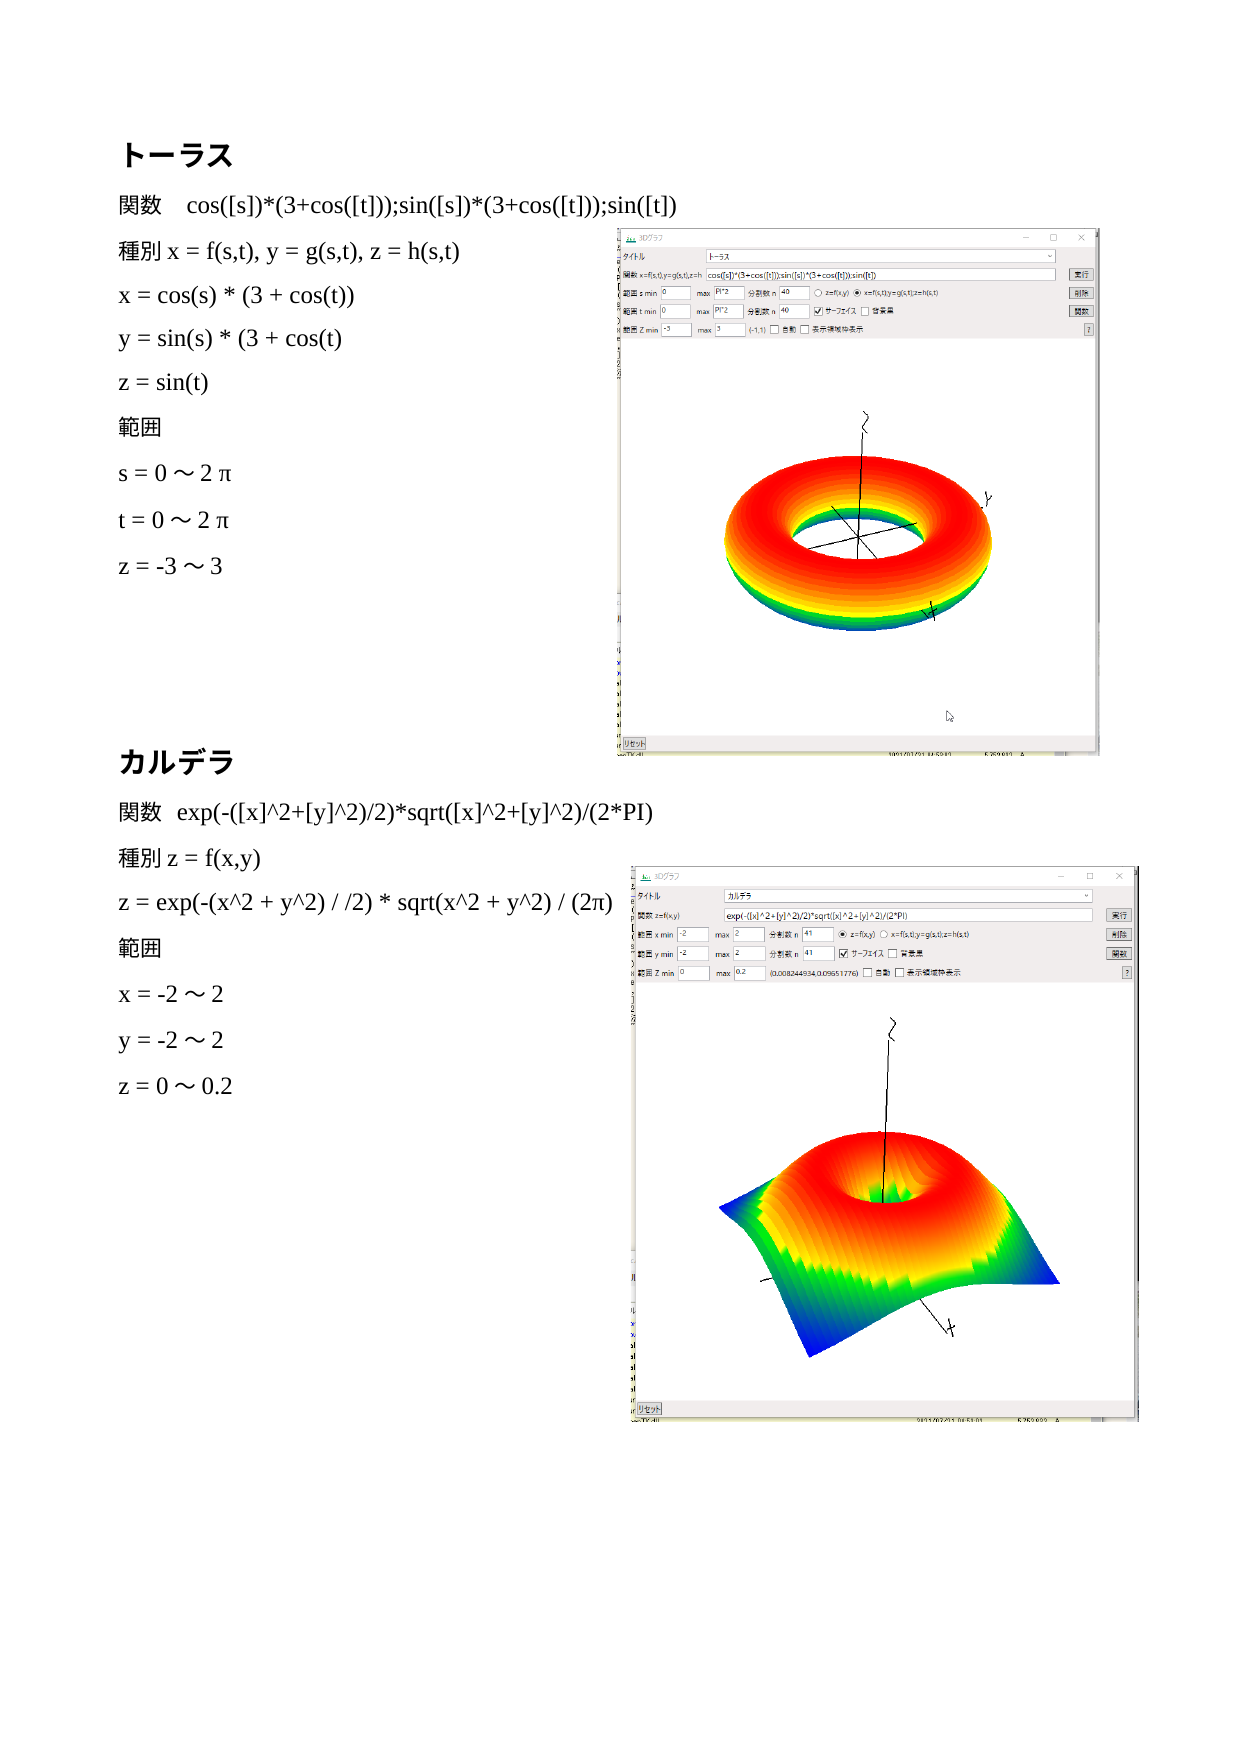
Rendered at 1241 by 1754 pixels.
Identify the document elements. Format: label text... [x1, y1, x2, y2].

picture [617, 228, 1100, 756]
text [1100, 549, 1122, 581]
text y = -2 ～ 2 [118, 1023, 630, 1055]
subtitle カルデラ [118, 740, 1122, 782]
text z = 0 ～ 0.2 [118, 1069, 630, 1101]
text x = cos(s) * (3 + cos(t)) [118, 280, 617, 309]
text y = sin(s) * (3 + cos(t) [118, 323, 617, 352]
text z = sin(t) [118, 367, 617, 396]
text [1100, 323, 1122, 352]
picture [630, 866, 1139, 1422]
text z = -3 ～ 3 [118, 549, 617, 581]
text [1100, 503, 1122, 534]
text 種別 z = f(x,y) [118, 841, 1122, 873]
text 範囲 [118, 410, 617, 442]
text 関数 cos([s])*(3+cos([t]));sin([s])*(3+cos([t]));sin([t]) [118, 188, 1122, 219]
text x = -2 ～ 2 [118, 977, 630, 1008]
text z = exp(-(x^2 + y^2) / /2) * sqrt(x^2 + y^2) / (2π) [118, 887, 630, 916]
text 種別 x = f(s,t), y = g(s,t), z = h(s,t) [118, 234, 617, 266]
text 関数 exp(-([x]^2+[y]^2)/2)*sqrt([x]^2+[y]^2)/(2*PI) [118, 795, 1122, 826]
subtitle トーラス [118, 133, 1122, 175]
text 範囲 [118, 931, 630, 962]
text [1100, 410, 1122, 442]
text [1100, 280, 1122, 309]
text s = 0 ～ 2 π [118, 456, 617, 488]
text [1100, 367, 1122, 396]
text t = 0 ～ 2 π [118, 503, 617, 534]
text [1100, 456, 1122, 488]
